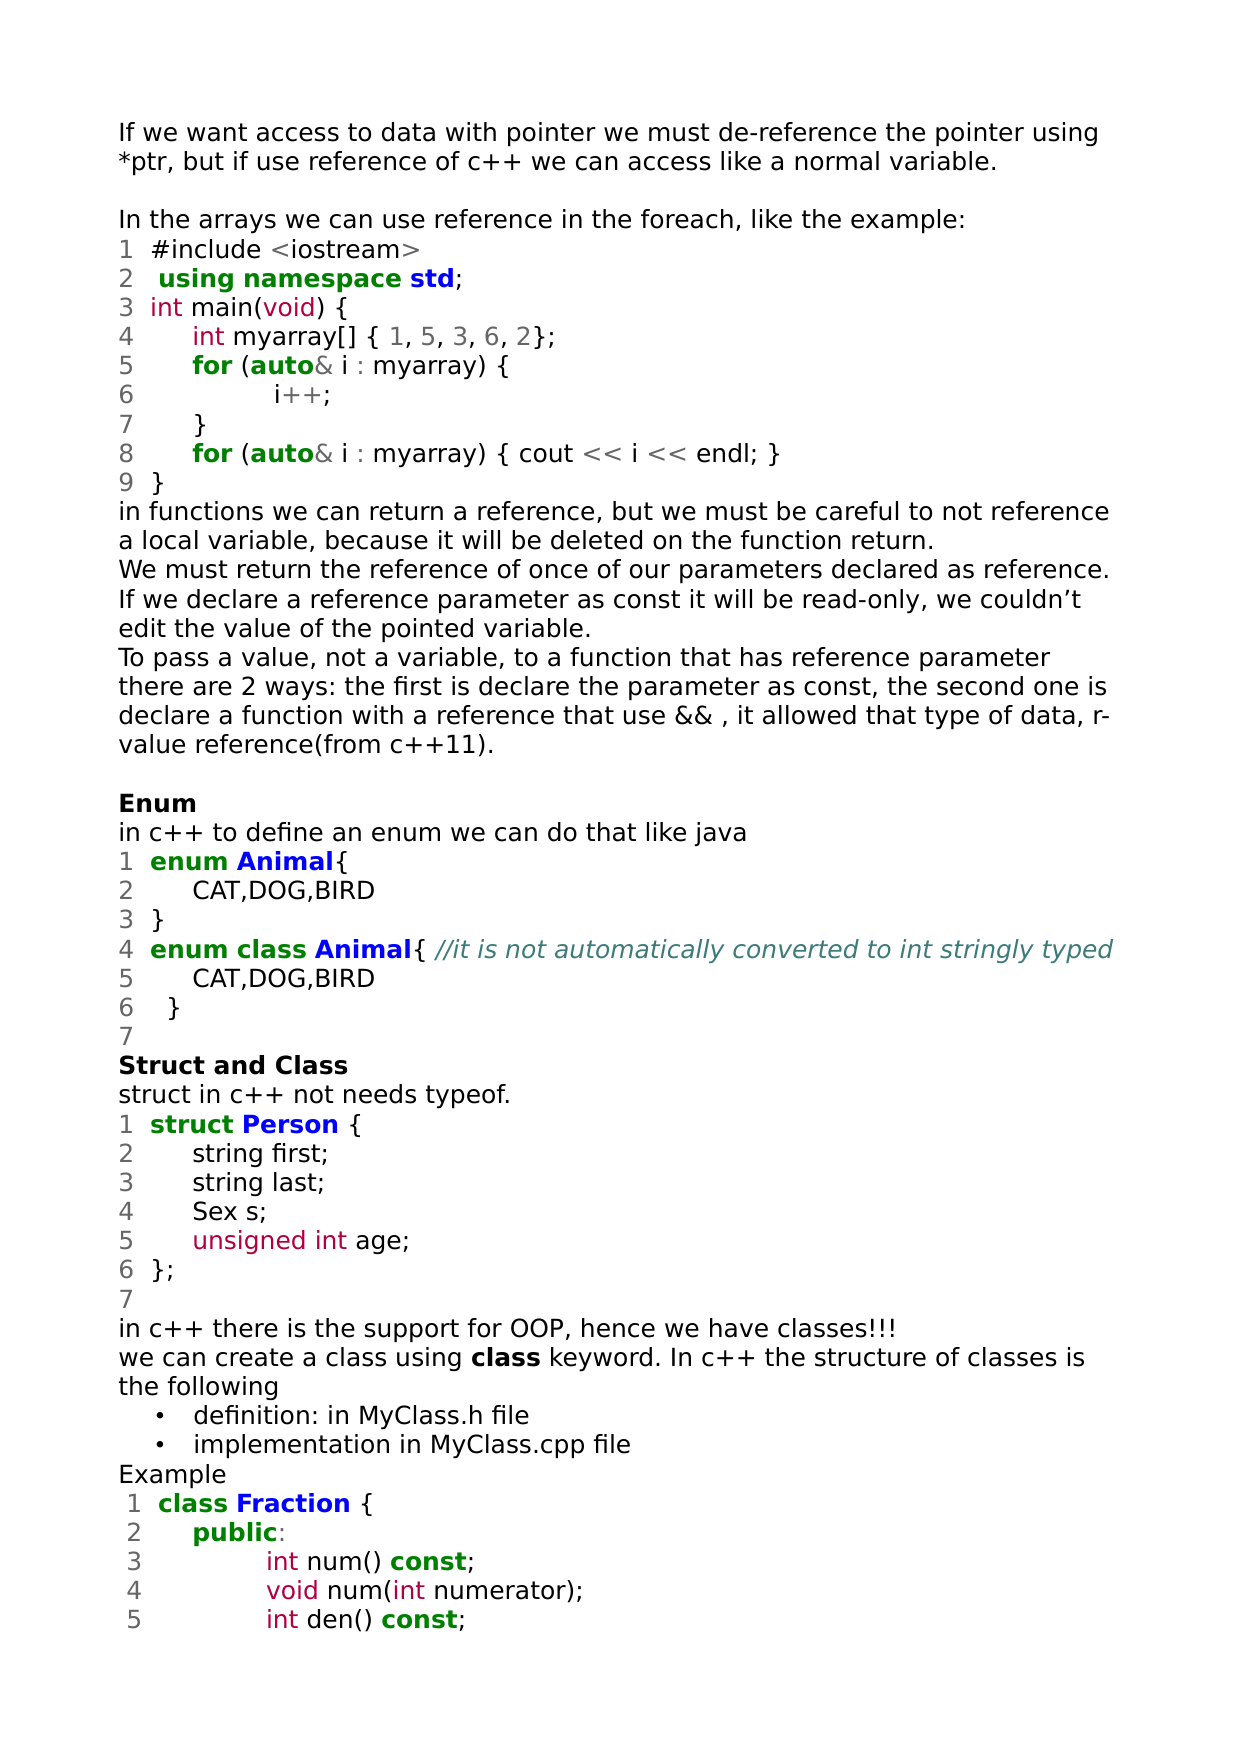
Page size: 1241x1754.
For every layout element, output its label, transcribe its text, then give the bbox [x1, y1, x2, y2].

text 2 using namespace std; [118, 264, 1122, 293]
text To pass a value, not a variable, to a function that has reference parameter there are 2 ways: the first is declare the parameter as const, the second one is declare a function with a reference that use && , it allowed that type of data, r-value reference(from c++11). [118, 643, 1122, 760]
text 5 for (auto& i : myarray) { [118, 351, 1122, 381]
text 9 } [118, 468, 1122, 497]
text 4 enum class Animal{ //it is not automatically converted to int stringly typed [118, 935, 1122, 964]
text in functions we can return a reference, but we must be careful to not reference a local variable, because it will be deleted on the function return. [118, 497, 1122, 556]
text 4 int myarray[] { 1, 5, 3, 6, 2}; [118, 322, 1122, 351]
list definition: in MyClass.h file [156, 1401, 1122, 1431]
text 7 } [118, 410, 1122, 439]
text 2 CAT,DOG,BIRD [118, 876, 1122, 906]
text 7 [118, 1285, 1122, 1314]
list implementation in MyClass.cpp file [156, 1431, 1122, 1460]
text Struct and Class [118, 1051, 1122, 1081]
text in c++ there is the support for OOP, hence we have classes!!! [118, 1314, 1122, 1343]
text struct in c++ not needs typeof. [118, 1081, 1122, 1110]
text Example [118, 1460, 1122, 1489]
text 4 void num(int numerator); [118, 1576, 1122, 1606]
text 6 i++; [118, 381, 1122, 410]
text If we want access to data with pointer we must de-reference the pointer using *ptr, but if use reference of c++ we can access like a normal variable. [118, 118, 1122, 176]
text in c++ to define an enum we can do that like java [118, 818, 1122, 847]
text 3 } [118, 906, 1122, 935]
text Enum [118, 789, 1122, 818]
text 3 int main(void) { [118, 293, 1122, 322]
text 6 } [118, 993, 1122, 1022]
text 1 class Fraction { [118, 1489, 1122, 1518]
text If we declare a reference parameter as const it will be read-only, we couldn’t edit the value of the pointed variable. [118, 585, 1122, 643]
text 1 struct Person { [118, 1110, 1122, 1139]
text 8 for (auto& i : myarray) { cout << i << endl; } [118, 439, 1122, 468]
text we can create a class using class keyword. In c++ the structure of classes is the following [118, 1343, 1122, 1401]
text 7 [118, 1022, 1122, 1051]
text 5 CAT,DOG,BIRD [118, 964, 1122, 993]
text 6 }; [118, 1256, 1122, 1285]
text 5 int den() const; [118, 1606, 1122, 1635]
text 3 string last; [118, 1168, 1122, 1197]
text 1 #include <iostream> [118, 235, 1122, 264]
text 3 int num() const; [118, 1547, 1122, 1576]
text 2 string first; [118, 1139, 1122, 1168]
text 2 public: [118, 1518, 1122, 1547]
text 5 unsigned int age; [118, 1226, 1122, 1256]
text 4 Sex s; [118, 1197, 1122, 1226]
text In the arrays we can use reference in the foreach, like the example: [118, 206, 1122, 235]
text 1 enum Animal{ [118, 847, 1122, 876]
text We must return the reference of once of our parameters declared as reference. [118, 556, 1122, 585]
